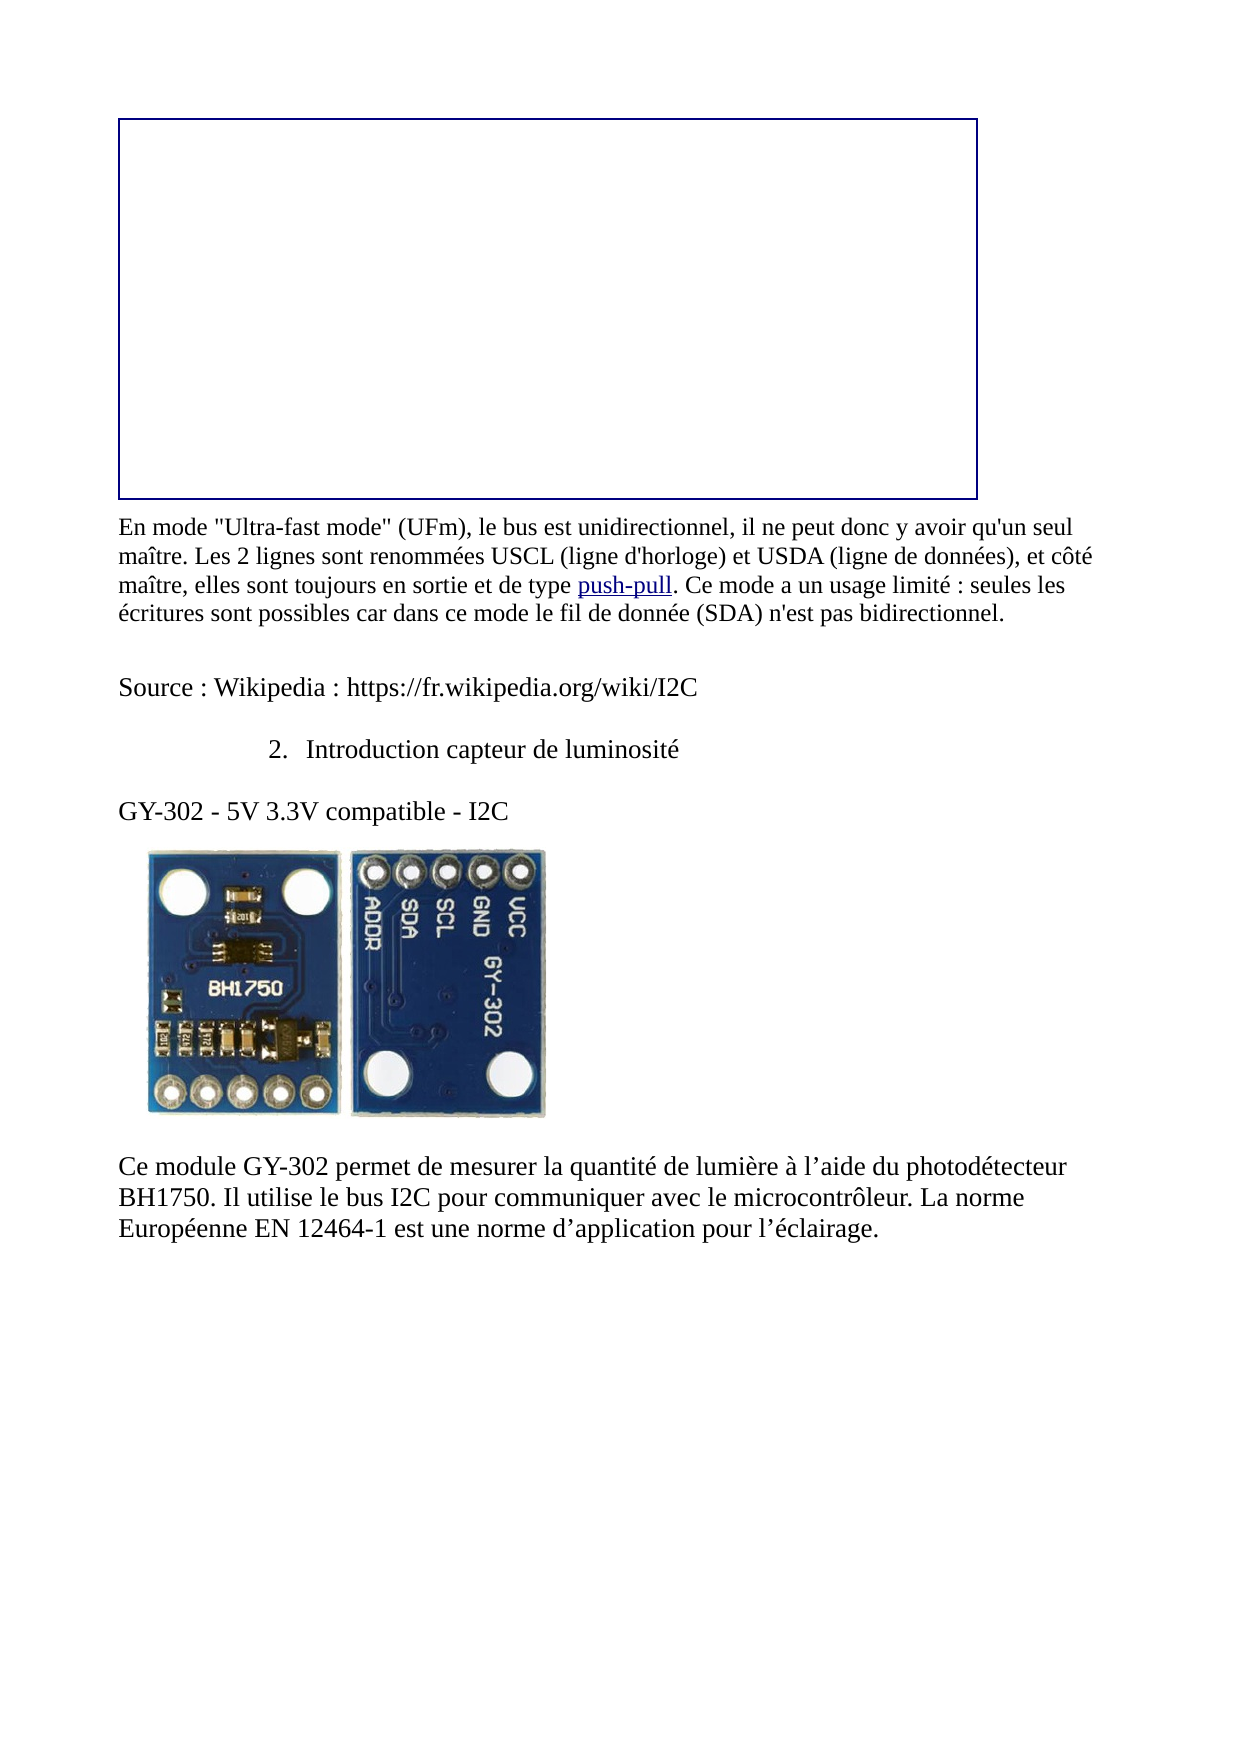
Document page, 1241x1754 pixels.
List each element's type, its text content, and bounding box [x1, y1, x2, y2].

text GY-302 - 5V 3.3V compatible - I2C [118, 795, 1122, 827]
text Ce module GY-302 permet de mesurer la quantité de lumière à l’aide du photodétecteur BH1750. Il utilise le bus I2C pour communiquer avec le microcontrôleur. La norme Européenne EN 12464-1 est une norme d’application pour l’éclairage. [118, 1150, 1122, 1243]
text En mode "Ultra-fast mode" (UFm), le bus est unidirectionnel, il ne peut donc y avoir qu'un seul maître. Les 2 lignes sont renommées USCL (ligne d'horloge) et USDA (ligne de données), et côté maître, elles sont toujours en sortie et de type push-pull. Ce mode a un usage limité : seules les écritures sont possibles car dans ce mode le fil de donnée (SDA) n'est pas bidirectionnel. [118, 512, 1122, 627]
picture [145, 847, 547, 1119]
text Source : Wikipedia : https://fr.wikipedia.org/wiki/I2C [118, 671, 1122, 702]
list Introduction capteur de luminosité [268, 733, 1122, 764]
